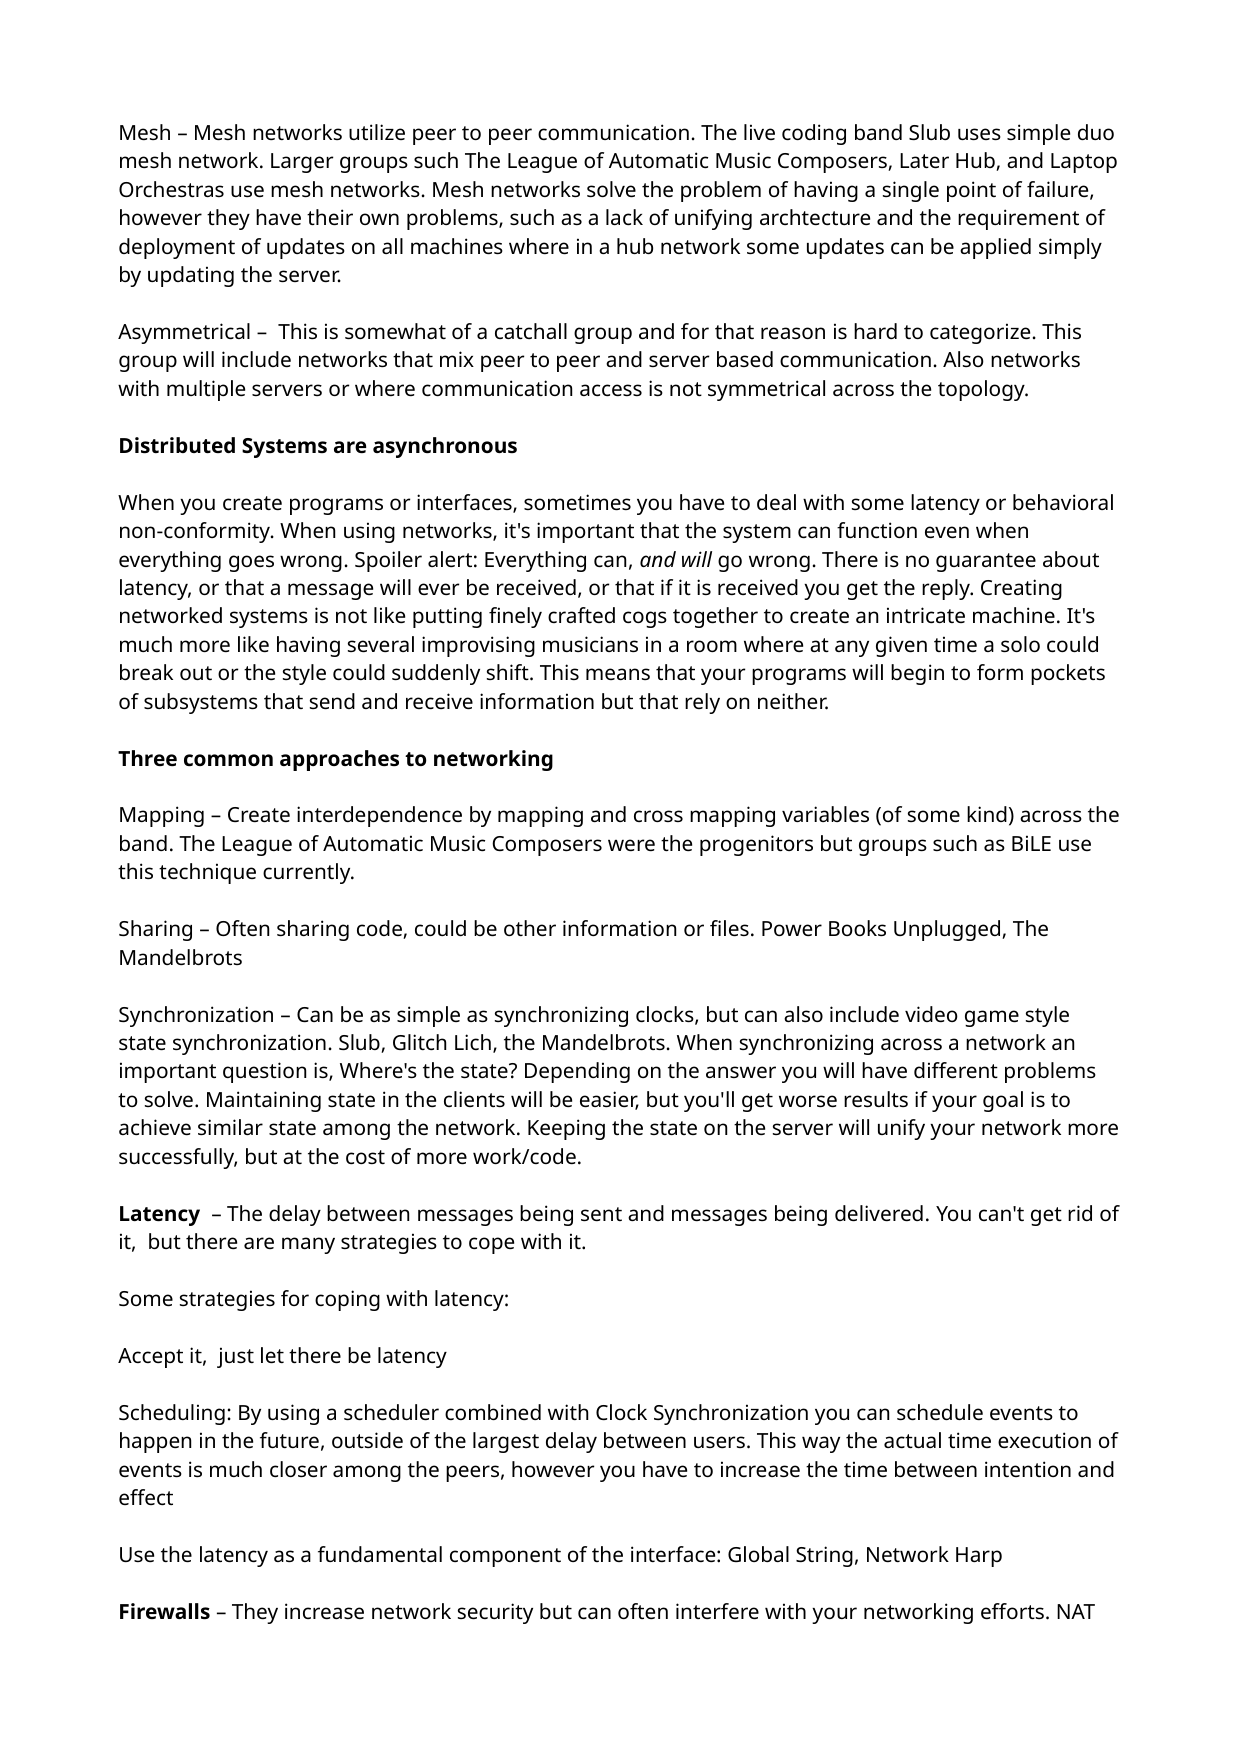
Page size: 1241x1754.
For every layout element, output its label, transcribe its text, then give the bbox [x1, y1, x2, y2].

text Three common approaches to networking [118, 744, 1122, 772]
text Distributed Systems are asynchronous [118, 431, 1122, 459]
text Latency – The delay between messages being sent and messages being delivered. You can't get rid of it, but there are many strategies to cope with it. [118, 1199, 1122, 1256]
text Firewalls – They increase network security but can often interfere with your networking efforts. NAT [118, 1597, 1122, 1625]
text Scheduling: By using a scheduler combined with Clock Synchronization you can schedule events to happen in the future, outside of the largest delay between users. This way the actual time execution of events is much closer among the peers, however you have to increase the time between intention and effect [118, 1398, 1122, 1512]
text When you create programs or interfaces, sometimes you have to deal with some latency or behavioral non-conformity. When using networks, it's important that the system can function even when everything goes wrong. Spoiler alert: Everything can, and will go wrong. There is no guarantee about latency, or that a message will ever be received, or that if it is received you get the reply. Creating networked systems is not like putting finely crafted cogs together to create an intricate machine. It's much more like having several improvising musicians in a room where at any given time a solo could break out or the style could suddenly shift. This means that your programs will begin to form pockets of subsystems that send and receive information but that rely on neither. [118, 488, 1122, 715]
text Mesh – Mesh networks utilize peer to peer communication. The live coding band Slub uses simple duo mesh network. Larger groups such The League of Automatic Music Composers, Later Hub, and Laptop Orchestras use mesh networks. Mesh networks solve the problem of having a single point of failure, however they have their own problems, such as a lack of unifying archtecture and the requirement of deployment of updates on all machines where in a hub network some updates can be applied simply by updating the server. [118, 118, 1122, 289]
text Some strategies for coping with latency: [118, 1284, 1122, 1312]
text Asymmetrical – This is somewhat of a catchall group and for that reason is hard to categorize. This group will include networks that mix peer to peer and server based communication. Also networks with multiple servers or where communication access is not symmetrical across the topology. [118, 317, 1122, 402]
text Synchronization – Can be as simple as synchronizing clocks, but can also include video game style state synchronization. Slub, Glitch Lich, the Mandelbrots. When synchronizing across a network an important question is, Where's the state? Depending on the answer you will have different problems to solve. Maintaining state in the clients will be easier, but you'll get worse results if your goal is to achieve similar state among the network. Keeping the state on the server will unify your network more successfully, but at the cost of more work/code. [118, 1000, 1122, 1170]
text Sharing – Often sharing code, could be other information or files. Power Books Unplugged, The Mandelbrots [118, 914, 1122, 971]
text Accept it, just let there be latency [118, 1341, 1122, 1369]
text Mapping – Create interdependence by mapping and cross mapping variables (of some kind) across the band. The League of Automatic Music Composers were the progenitors but groups such as BiLE use this technique currently. [118, 801, 1122, 886]
text Use the latency as a fundamental component of the interface: Global String, Network Harp [118, 1540, 1122, 1568]
